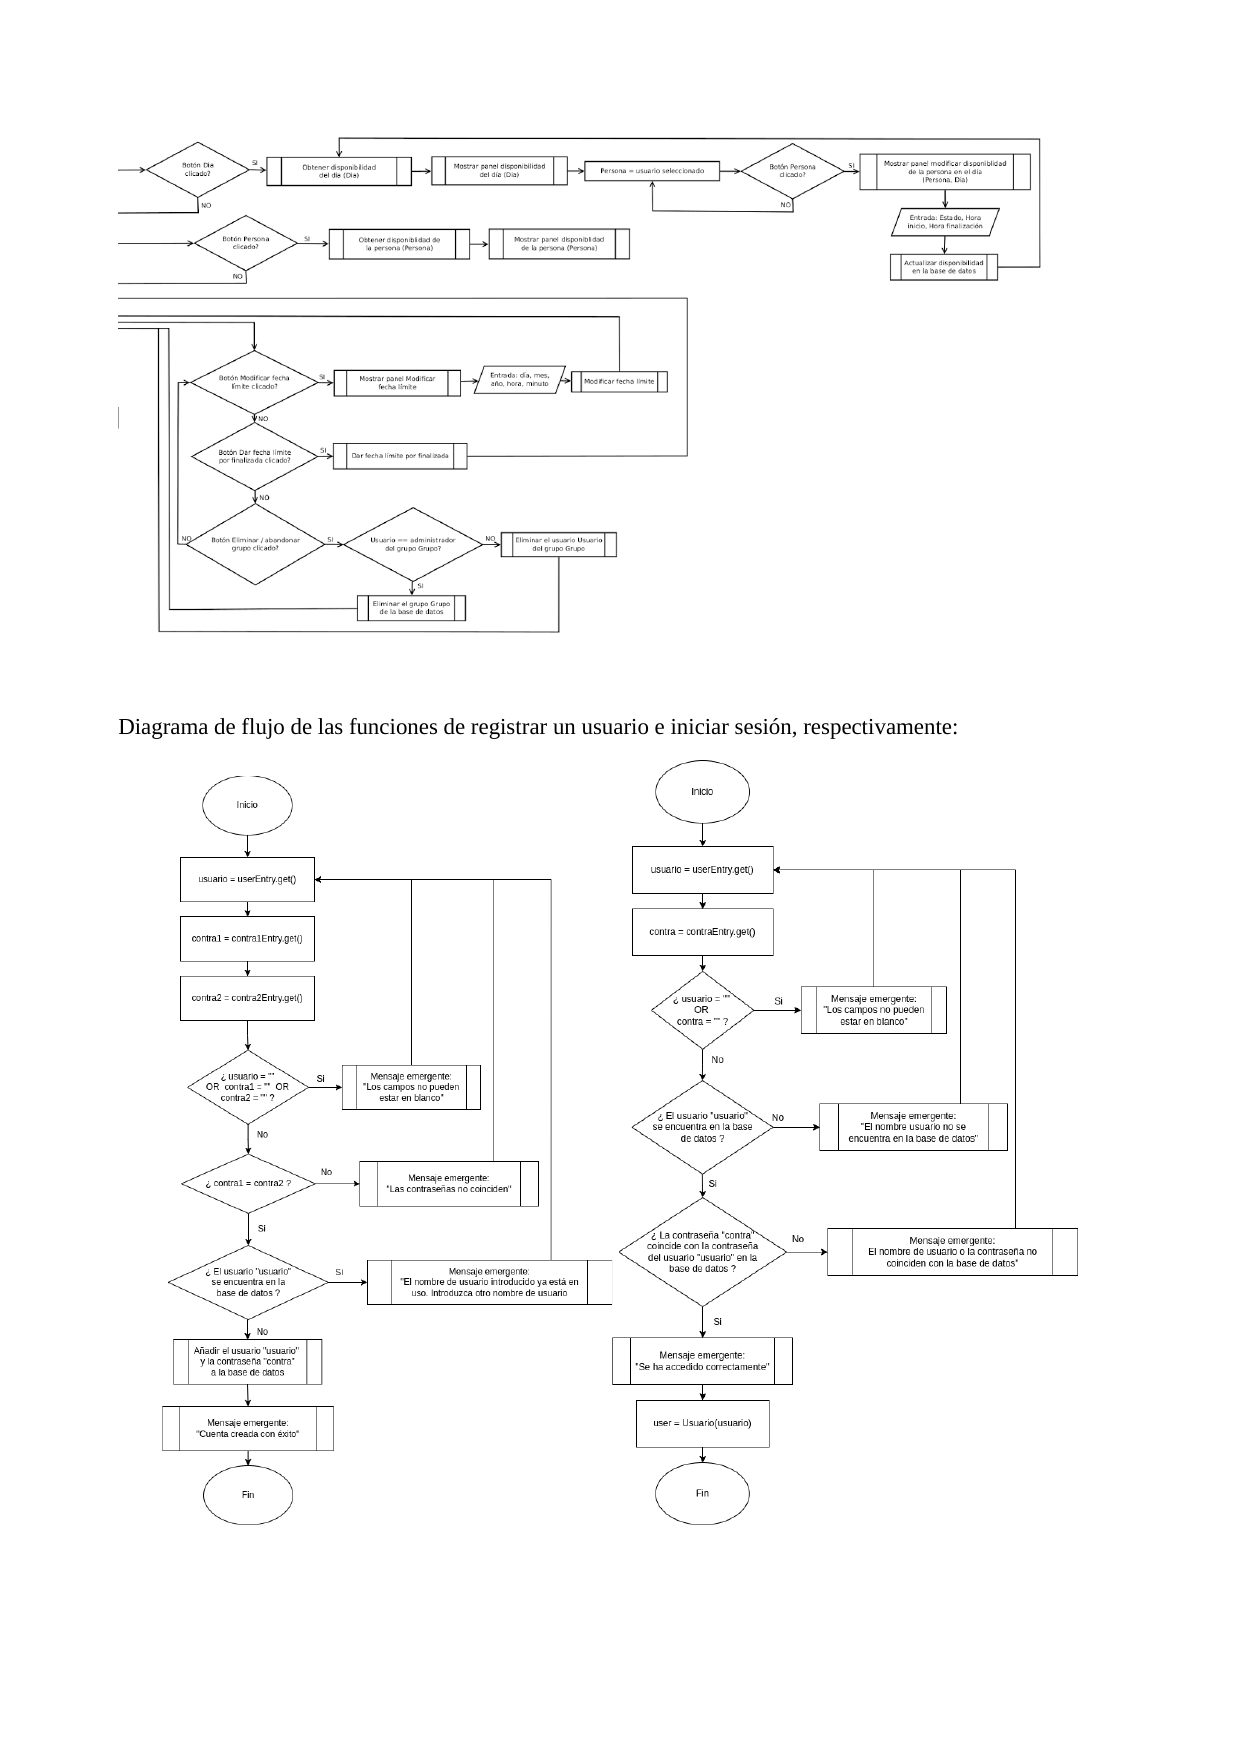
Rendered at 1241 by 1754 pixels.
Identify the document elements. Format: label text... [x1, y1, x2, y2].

picture [118, 118, 1059, 650]
text Diagrama de flujo de las funciones de registrar un usuario e iniciar sesión, respectivamente: [118, 713, 1122, 740]
picture [162, 760, 1078, 1525]
